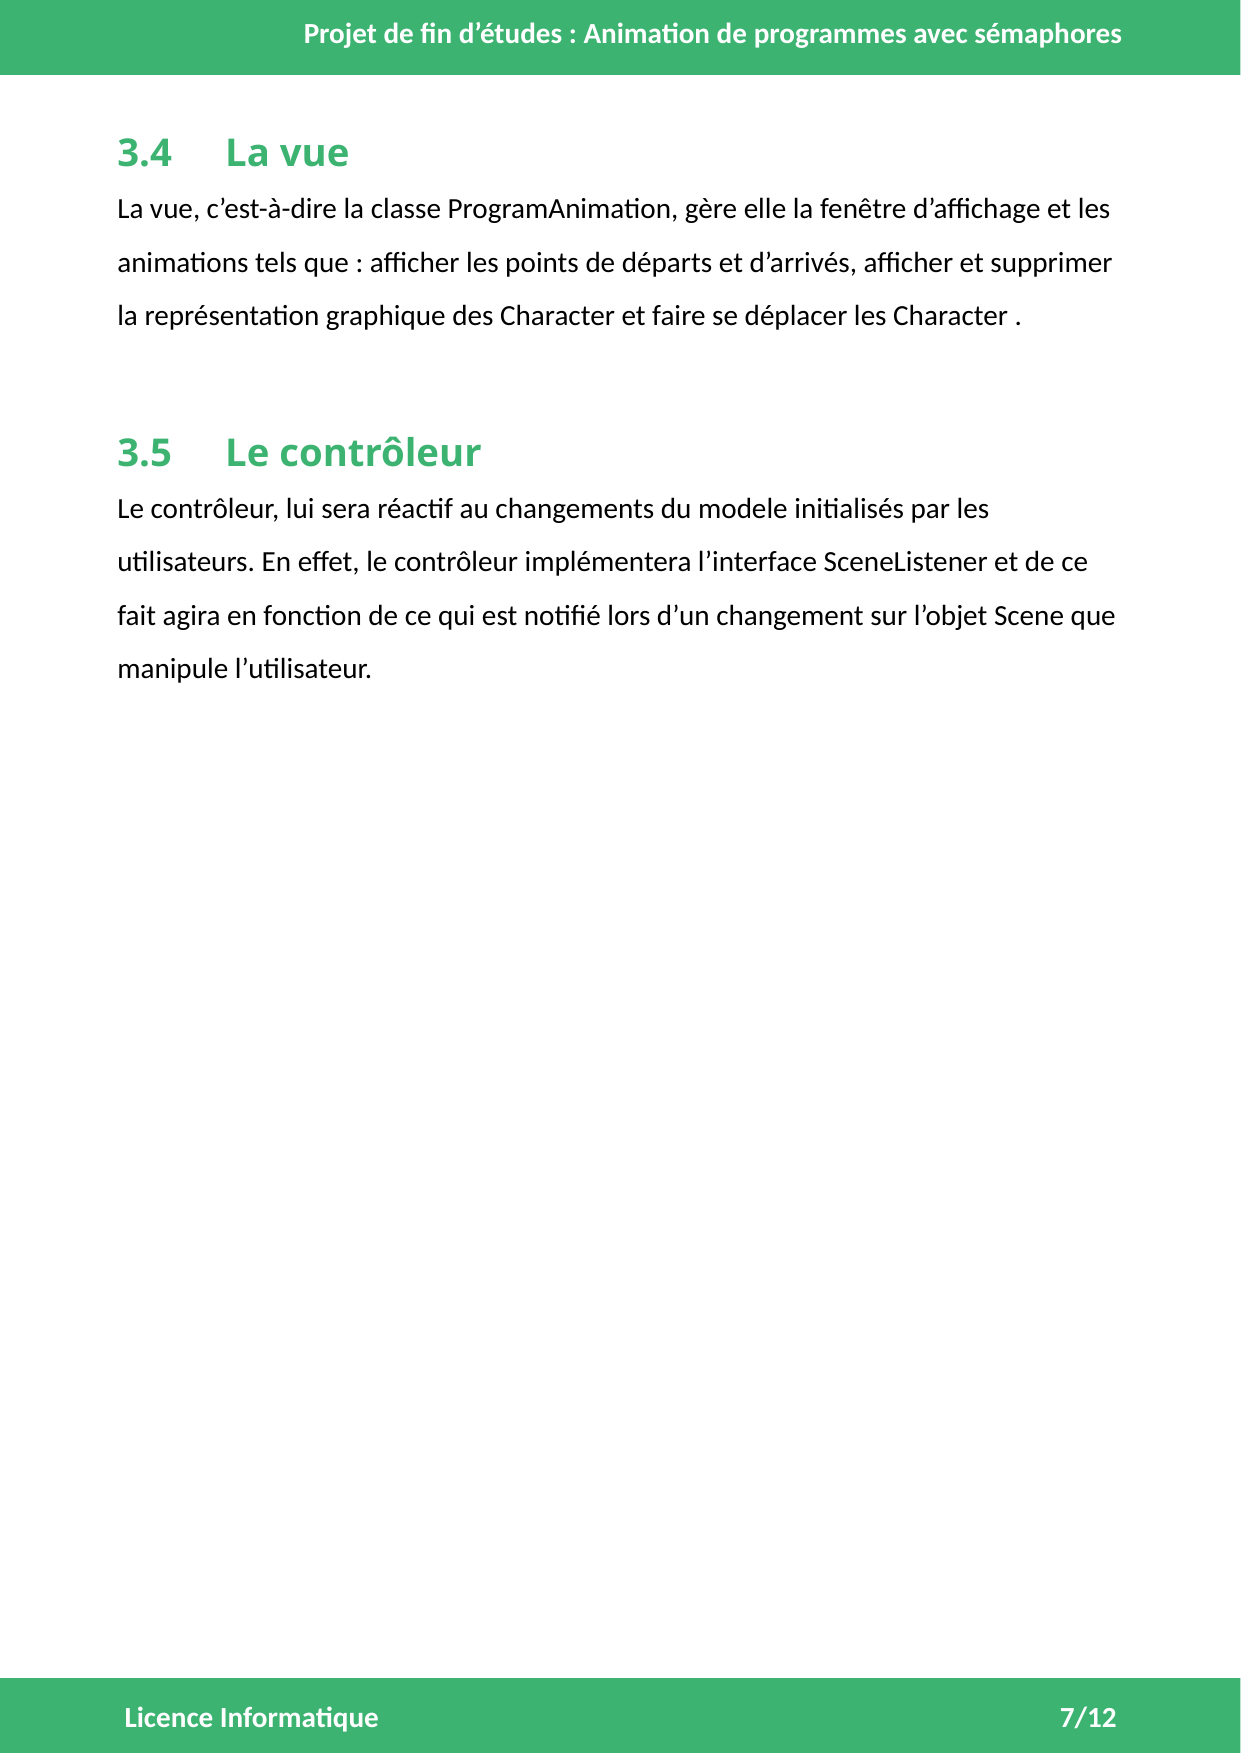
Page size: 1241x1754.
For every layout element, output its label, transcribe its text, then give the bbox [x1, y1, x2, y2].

text Le contrôleur, lui sera réactif au changements du modele initialisés par les utilisateurs. En effet, le contrôleur implémentera l’interface SceneListener et de ce fait agira en fonction de ce qui est notifié lors d’un changement sur l’objet Scene que manipule l’utilisateur. [0, 490, 1241, 686]
text La vue, c’est-à-dire la classe ProgramAnimation, gère elle la fenêtre d’affichage et les animations tels que : afficher les points de départs et d’arrivés, afficher et supprimer la représentation graphique des Character et faire se déplacer les Character . [0, 191, 1241, 333]
subtitle La vue [0, 126, 1241, 178]
subtitle Le contrôleur [0, 425, 1241, 477]
